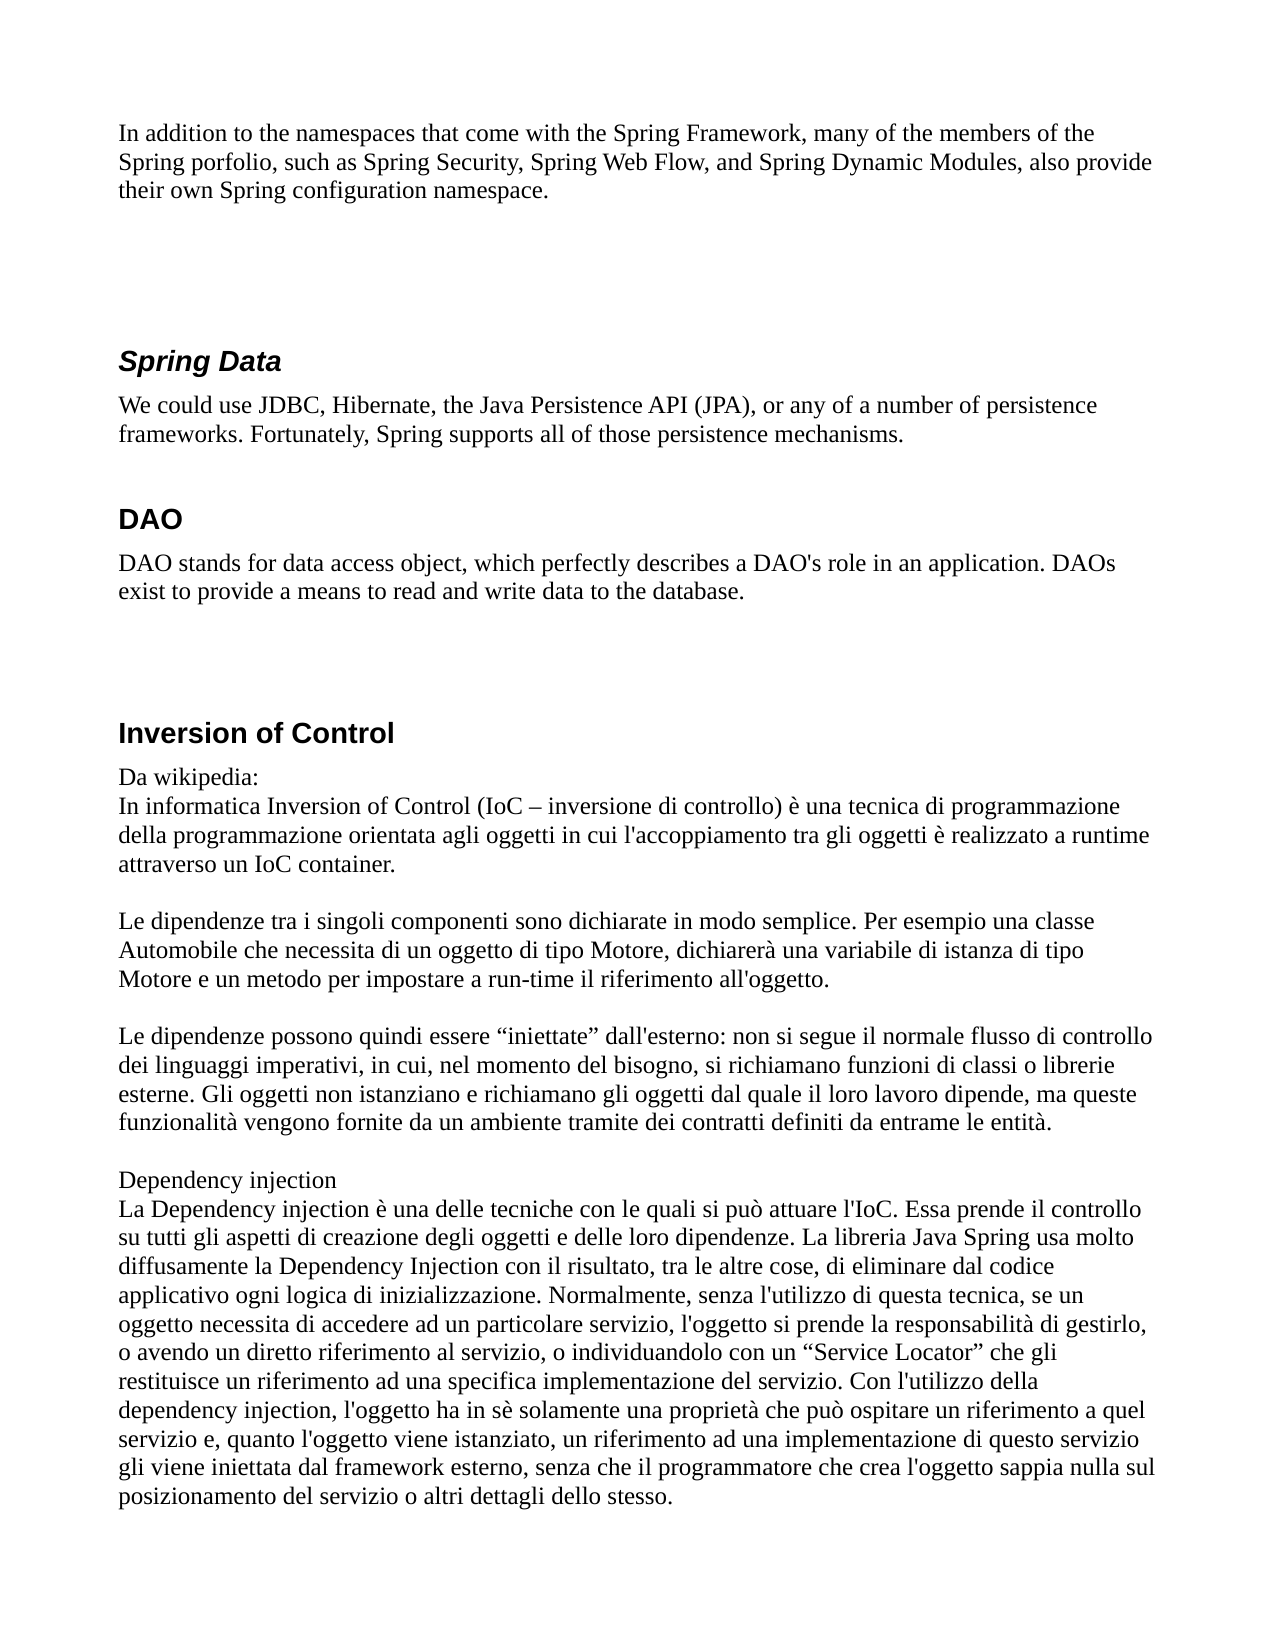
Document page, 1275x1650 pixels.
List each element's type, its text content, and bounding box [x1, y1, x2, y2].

text Le dipendenze possono quindi essere “iniettate” dall'esterno: non si segue il normale flusso di controllo dei linguaggi imperativi, in cui, nel momento del bisogno, si richiamano funzioni di classi o librerie esterne. Gli oggetti non istanziano e richiamano gli oggetti dal quale il loro lavoro dipende, ma queste funzionalità vengono fornite da un ambiente tramite dei contratti definiti da entrame le entità. [118, 1021, 1157, 1136]
text Dependency injection [118, 1165, 1157, 1194]
text La Dependency injection è una delle tecniche con le quali si può attuare l'IoC. Essa prende il controllo su tutti gli aspetti di creazione degli oggetti e delle loro dipendenze. La libreria Java Spring usa molto diffusamente la Dependency Injection con il risultato, tra le altre cose, di eliminare dal codice applicativo ogni logica di inizializzazione. Normalmente, senza l'utilizzo di questa tecnica, se un oggetto necessita di accedere ad un particolare servizio, l'oggetto si prende la responsabilità di gestirlo, o avendo un diretto riferimento al servizio, o individuandolo con un “Service Locator” che gli restituisce un riferimento ad una specifica implementazione del servizio. Con l'utilizzo della dependency injection, l'oggetto ha in sè solamente una proprietà che può ospitare un riferimento a quel servizio e, quanto l'oggetto viene istanziato, un riferimento ad una implementazione di questo servizio gli viene iniettata dal framework esterno, senza che il programmatore che crea l'oggetto sappia nulla sul posizionamento del servizio o altri dettagli dello stesso. [118, 1194, 1157, 1510]
text Da wikipedia: [118, 762, 1157, 791]
text DAO stands for data access object, which perfectly describes a DAO's role in an application. DAOs exist to provide a means to read and write data to the database. [118, 548, 1157, 605]
text We could use JDBC, Hibernate, the Java Persistence API (JPA), or any of a number of persistence frameworks. Fortunately, Spring supports all of those persistence mechanisms. [118, 390, 1157, 448]
subtitle DAO [118, 502, 1157, 535]
subtitle Spring Data [118, 344, 1157, 378]
subtitle Inversion of Control [118, 716, 1157, 750]
text Le dipendenze tra i singoli componenti sono dichiarate in modo semplice. Per esempio una classe Automobile che necessita di un oggetto di tipo Motore, dichiarerà una variabile di istanza di tipo Motore e un metodo per impostare a run-time il riferimento all'oggetto. [118, 906, 1157, 992]
text In addition to the namespaces that come with the Spring Framework, many of the members of the Spring porfolio, such as Spring Security, Spring Web Flow, and Spring Dynamic Modules, also provide their own Spring configuration namespace. [118, 118, 1157, 204]
text In informatica Inversion of Control (IoC – inversione di controllo) è una tecnica di programmazione della programmazione orientata agli oggetti in cui l'accoppiamento tra gli oggetti è realizzato a runtime attraverso un IoC container. [118, 791, 1157, 877]
